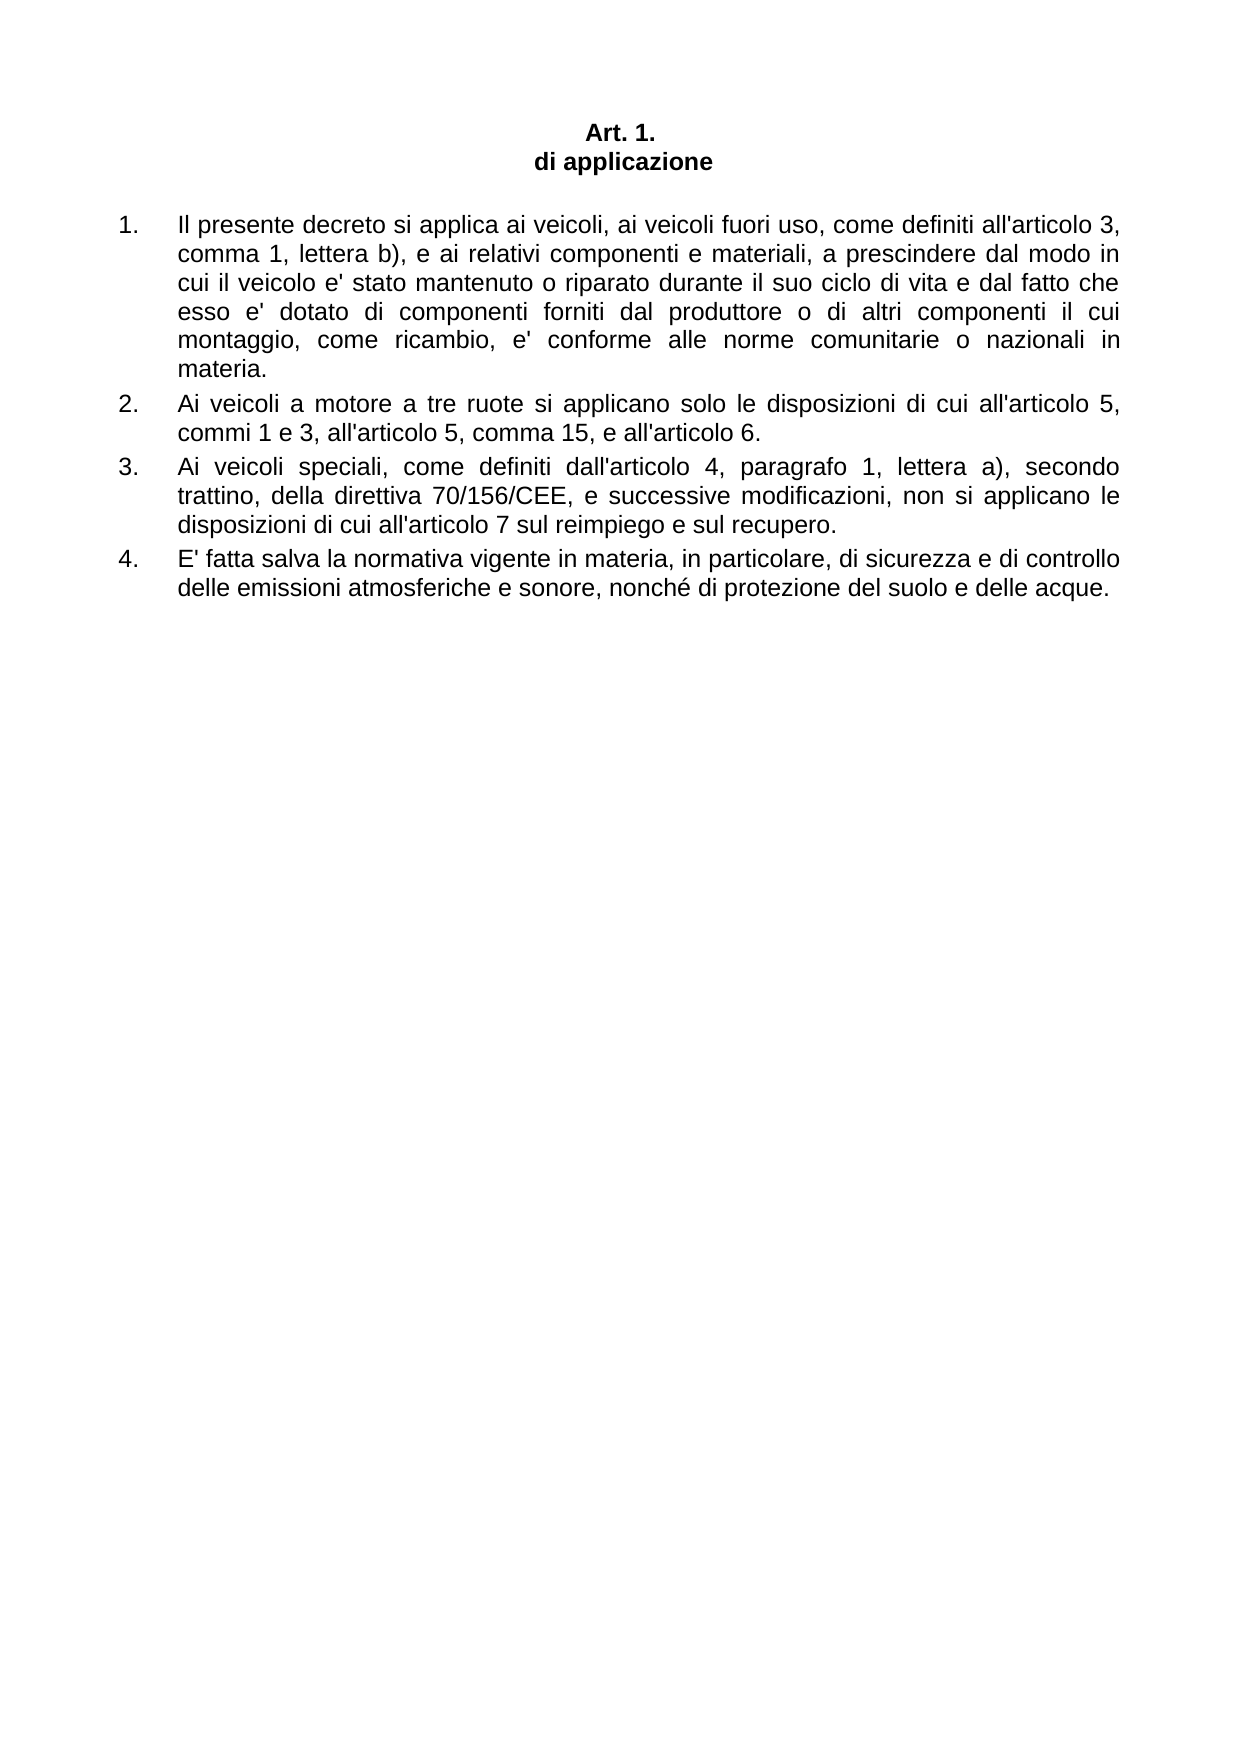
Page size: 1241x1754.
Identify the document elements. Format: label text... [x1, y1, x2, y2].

subtitle Art. 1. di applicazione [118, 118, 1122, 176]
text 3. Ai veicoli speciali, come definiti dall'articolo 4, paragrafo 1, lettera a), secondo trattino, della direttiva 70/156/CEE, e successive modificazioni, non si applicano le disposizioni di cui all'articolo 7 sul reimpiego e sul recupero. [118, 452, 1122, 538]
text 2. Ai veicoli a motore a tre ruote si applicano solo le disposizioni di cui all'articolo 5, commi 1 e 3, all'articolo 5, comma 15, e all'articolo 6. [118, 389, 1122, 446]
text 4. E' fatta salva la normativa vigente in materia, in particolare, di sicurezza e di controllo delle emissioni atmosferiche e sonore, nonché di protezione del suolo e delle acque. [118, 544, 1122, 602]
text 1. Il presente decreto si applica ai veicoli, ai veicoli fuori uso, come definiti all'articolo 3, comma 1, lettera b), e ai relativi componenti e materiali, a prescindere dal modo in cui il veicolo e' stato mantenuto o riparato durante il suo ciclo di vita e dal fatto che esso e' dotato di componenti forniti dal produttore o di altri componenti il cui montaggio, come ricambio, e' conforme alle norme comunitarie o nazionali in materia. [118, 210, 1122, 383]
